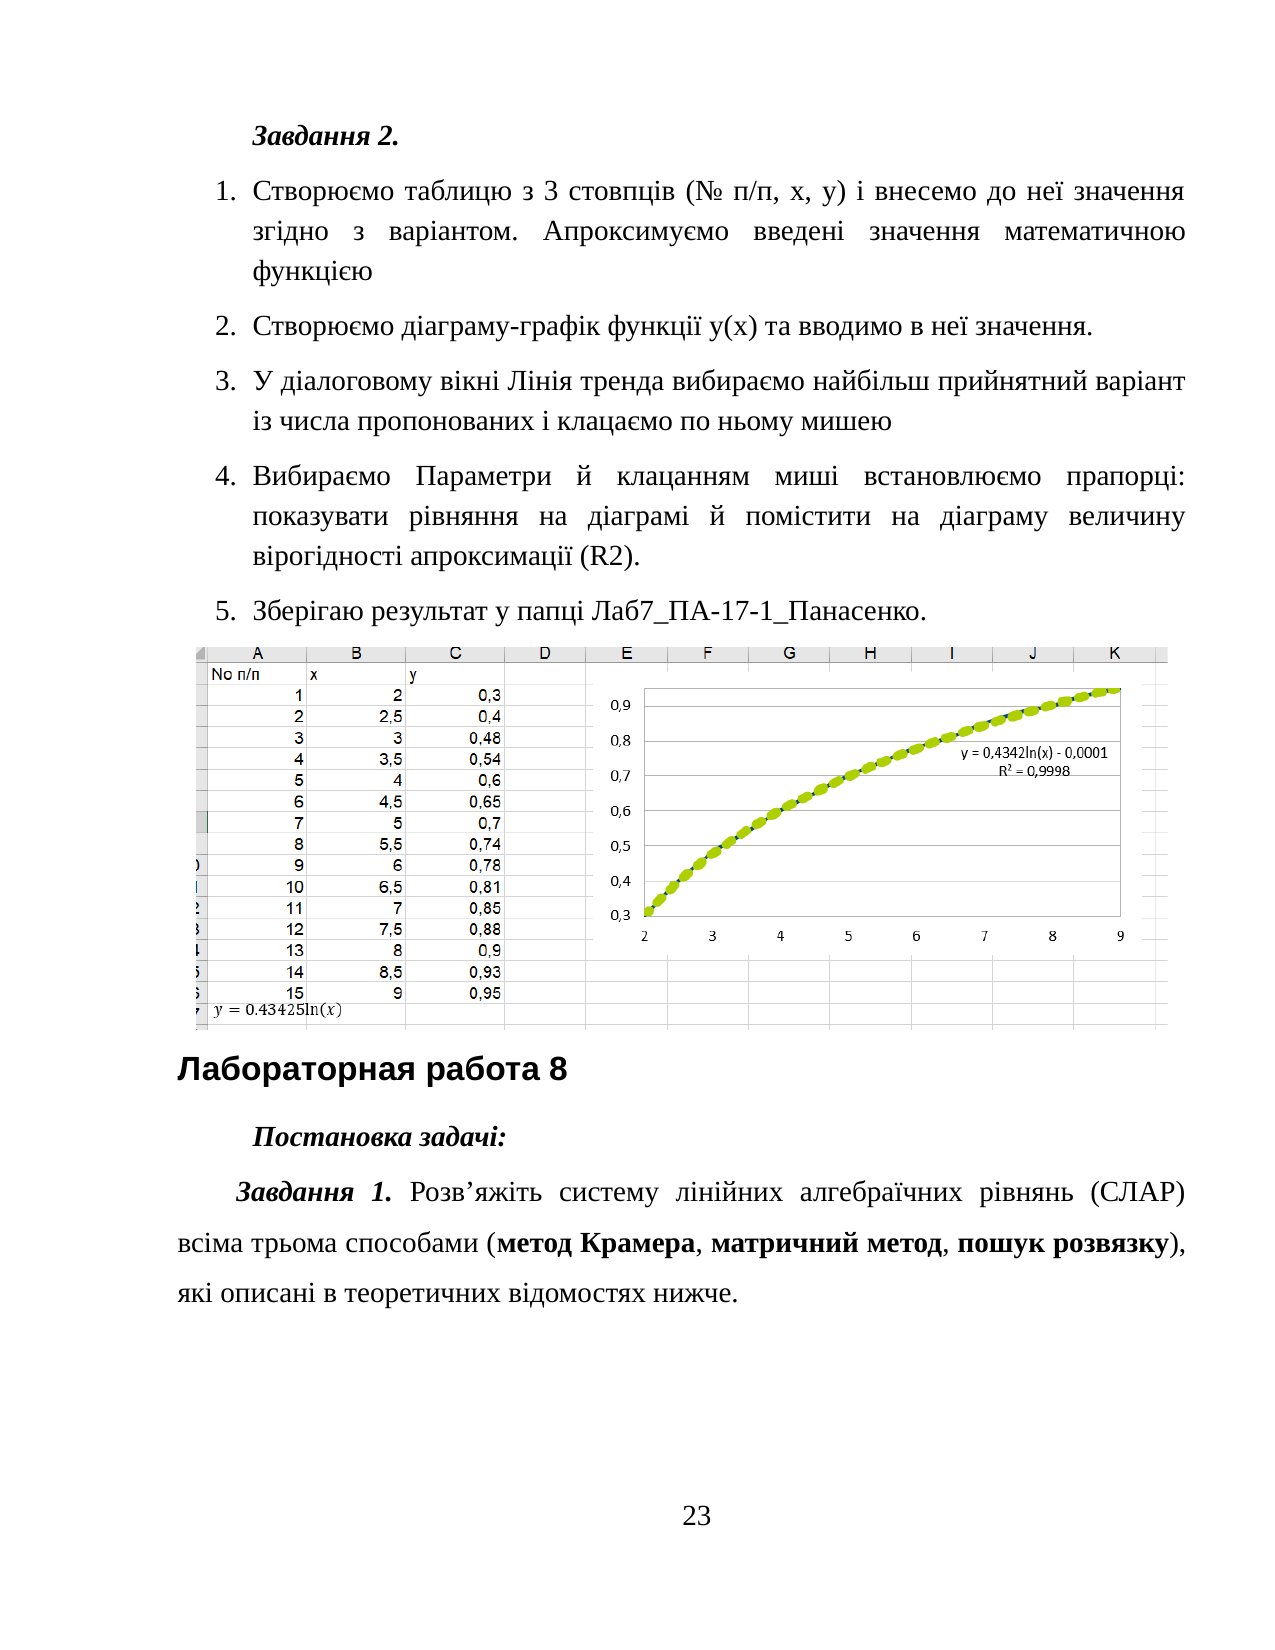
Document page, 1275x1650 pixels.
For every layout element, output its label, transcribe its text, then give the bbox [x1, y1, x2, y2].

subtitle Лабораторная работа 8 [177, 654, 1186, 1088]
list У діалоговому вікні Лінія тренда вибираємо найбільш прийнятний варіант із числа пропонованих і клацаємо по ньому мишею [215, 363, 1186, 437]
list Зберігаю результат у папці Лаб7_ПА-17-1_Панасенко. [215, 593, 1186, 627]
picture [196, 647, 1168, 1030]
text Постановка задачі: [177, 1119, 1186, 1153]
list Створюємо діаграму-графік функції y(x) та вводимо в неї значення. [215, 308, 1186, 342]
list Вибираємо Параметри й клацанням миші встановлюємо прапорці: показувати рівняння на діаграмі й помістити на діаграму величину вірогідності апроксимації (R2). [215, 458, 1186, 572]
text Завдання 1. Розв’яжіть систему лінійних алгебраїчних рівнянь (СЛАР) всіма трьома способами (метод Крамера, матричний метод, пошук розвязку), які описані в теоретичних відомостях нижче. [177, 1174, 1186, 1309]
text Завдання 2. [177, 118, 1186, 152]
list Створюємо таблицю з 3 стовпців (№ п/п, x, y) і внесемо до неї значення згідно з варіантом. Апроксимуємо введені значення математичною функцією [215, 173, 1186, 287]
